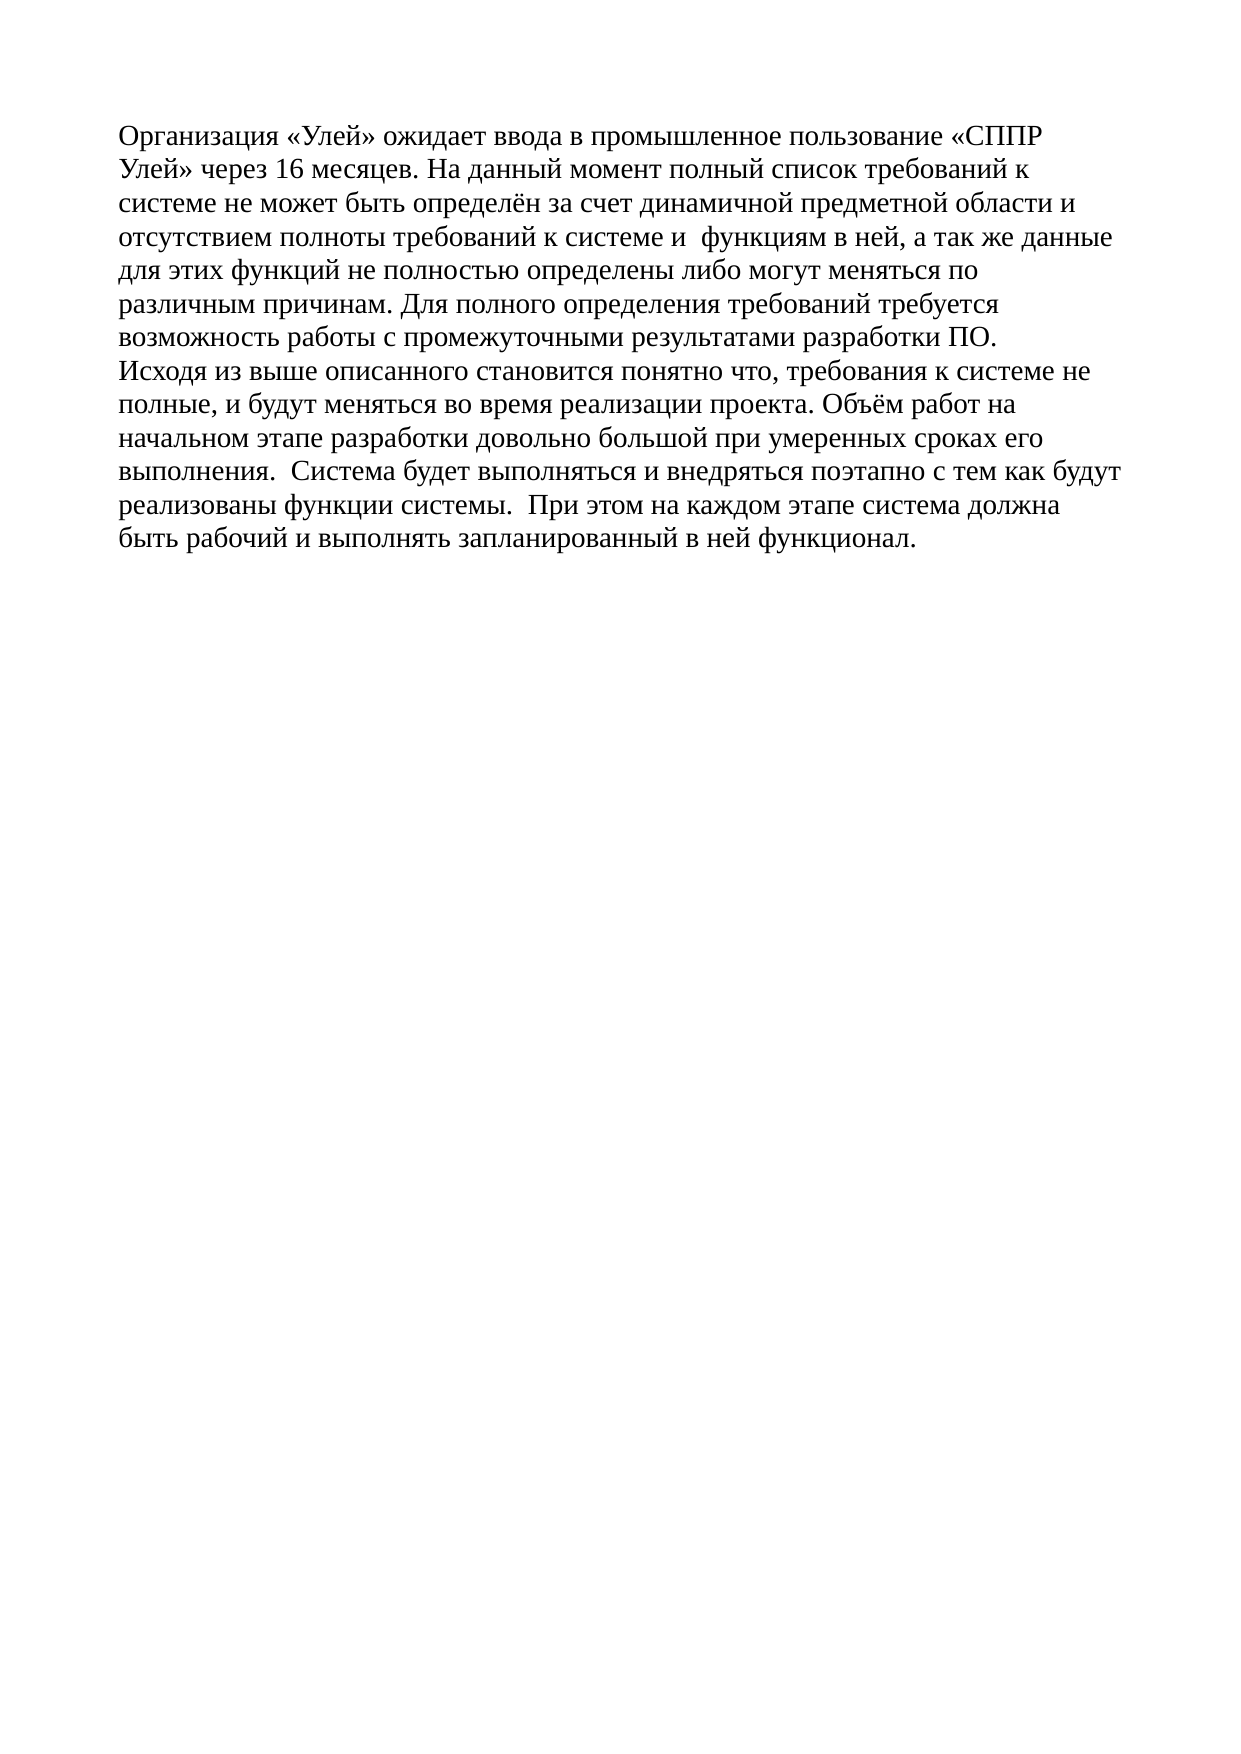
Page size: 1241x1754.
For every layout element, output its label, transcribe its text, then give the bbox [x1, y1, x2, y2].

subtitle Организация «Улей» ожидает ввода в промышленное пользование «СППР Улей» через 16 месяцев. На данный момент полный список требований к системе не может быть определён за счет динамичной предметной области и отсутствием полноты требований к системе и функциям в ней, а так же данные для этих функций не полностью определены либо могут меняться по различным причинам. Для полного определения требований требуется возможность работы с промежуточными результатами разработки ПО. [118, 118, 1122, 353]
subtitle Исходя из выше описанного становится понятно что, требования к системе не полные, и будут меняться во время реализации проекта. Объём работ на начальном этапе разработки довольно большой при умеренных сроках его выполнения. Система будет выполняться и внедряться поэтапно с тем как будут реализованы функции системы. При этом на каждом этапе система должна быть рабочий и выполнять запланированный в ней функционал. [118, 353, 1122, 554]
